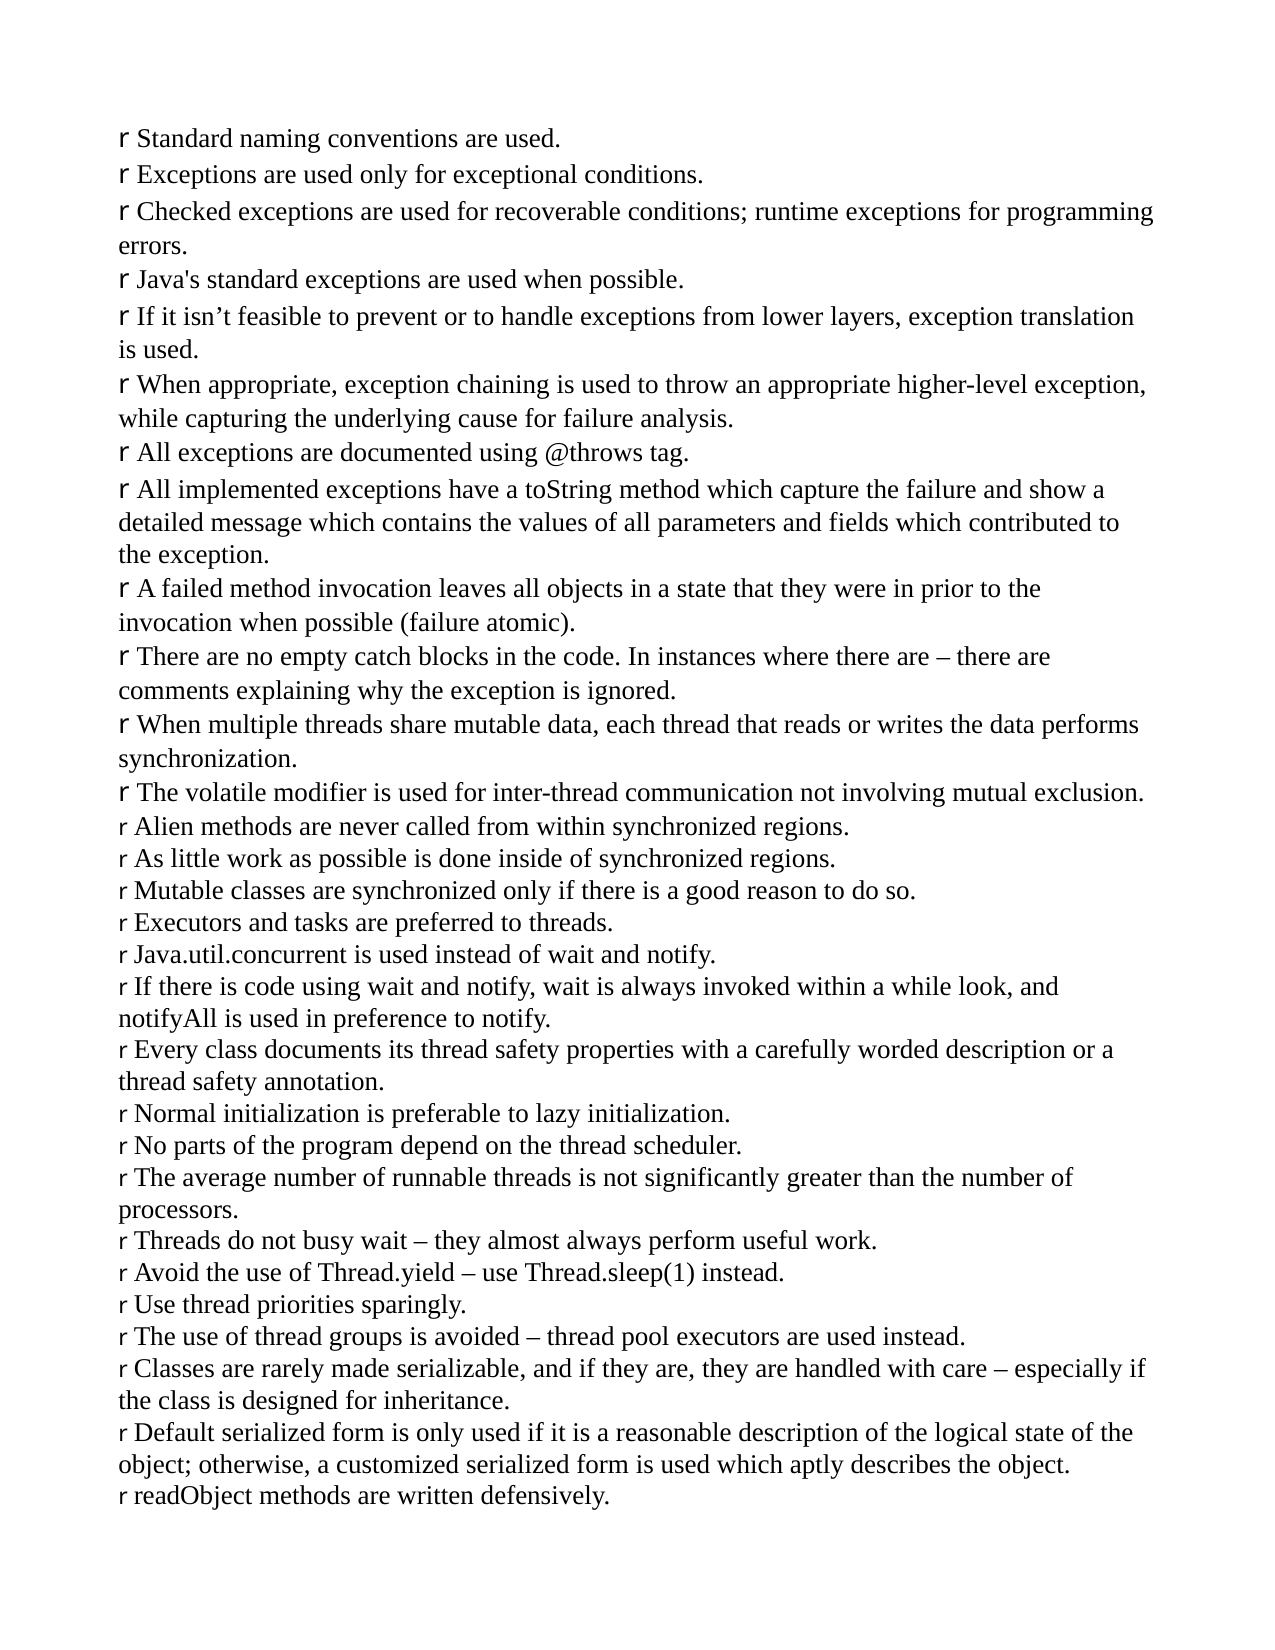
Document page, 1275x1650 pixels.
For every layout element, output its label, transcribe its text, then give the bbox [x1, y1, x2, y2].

text r Standard naming conventions are used. [118, 118, 1157, 155]
text r The volatile modifier is used for inter-thread communication not involving mutual exclusion. [118, 773, 1157, 810]
text r If there is code using wait and notify, wait is always invoked within a while look, and notifyAll is used in preference to notify. [118, 970, 1157, 1033]
text r Checked exceptions are used for recoverable conditions; runtime exceptions for programming errors. [118, 192, 1157, 260]
text r No parts of the program depend on the thread scheduler. [118, 1129, 1157, 1161]
text r Threads do not busy wait – they almost always perform useful work. [118, 1224, 1157, 1256]
text r A failed method invocation leaves all objects in a state that they were in prior to the invocation when possible (failure atomic). [118, 569, 1157, 637]
text r Java.util.concurrent is used instead of wait and notify. [118, 938, 1157, 970]
text r Use thread priorities sparingly. [118, 1288, 1157, 1320]
text r Avoid the use of Thread.yield – use Thread.sleep(1) instead. [118, 1256, 1157, 1288]
text r If it isn’t feasible to prevent or to handle exceptions from lower layers, exception translation is used. [118, 297, 1157, 365]
text r Classes are rarely made serializable, and if they are, they are handled with care – especially if the class is designed for inheritance. [118, 1352, 1157, 1416]
text r Alien methods are never called from within synchronized regions. [118, 810, 1157, 842]
text r All implemented exceptions have a toString method which capture the failure and show a detailed message which contains the values of all parameters and fields which contributed to the exception. [118, 470, 1157, 569]
text r When appropriate, exception chaining is used to throw an appropriate higher-level exception, while capturing the underlying cause for failure analysis. [118, 365, 1157, 433]
text r Executors and tasks are preferred to threads. [118, 906, 1157, 938]
text r Mutable classes are synchronized only if there is a good reason to do so. [118, 874, 1157, 906]
text r The average number of runnable threads is not significantly greater than the number of processors. [118, 1161, 1157, 1224]
text r Normal initialization is preferable to lazy initialization. [118, 1097, 1157, 1129]
text r Default serialized form is only used if it is a reasonable description of the logical state of the object; otherwise, a customized serialized form is used which aptly describes the object. [118, 1416, 1157, 1479]
text r All exceptions are documented using @throws tag. [118, 433, 1157, 470]
text r readObject methods are written defensively. [118, 1479, 1157, 1511]
text r Exceptions are used only for exceptional conditions. [118, 155, 1157, 192]
text r Java's standard exceptions are used when possible. [118, 260, 1157, 297]
text r Every class documents its thread safety properties with a carefully worded description or a thread safety annotation. [118, 1033, 1157, 1097]
text r When multiple threads share mutable data, each thread that reads or writes the data performs synchronization. [118, 705, 1157, 773]
text r There are no empty catch blocks in the code. In instances where there are – there are comments explaining why the exception is ignored. [118, 637, 1157, 705]
text r As little work as possible is done inside of synchronized regions. [118, 842, 1157, 874]
text r The use of thread groups is avoided – thread pool executors are used instead. [118, 1320, 1157, 1352]
